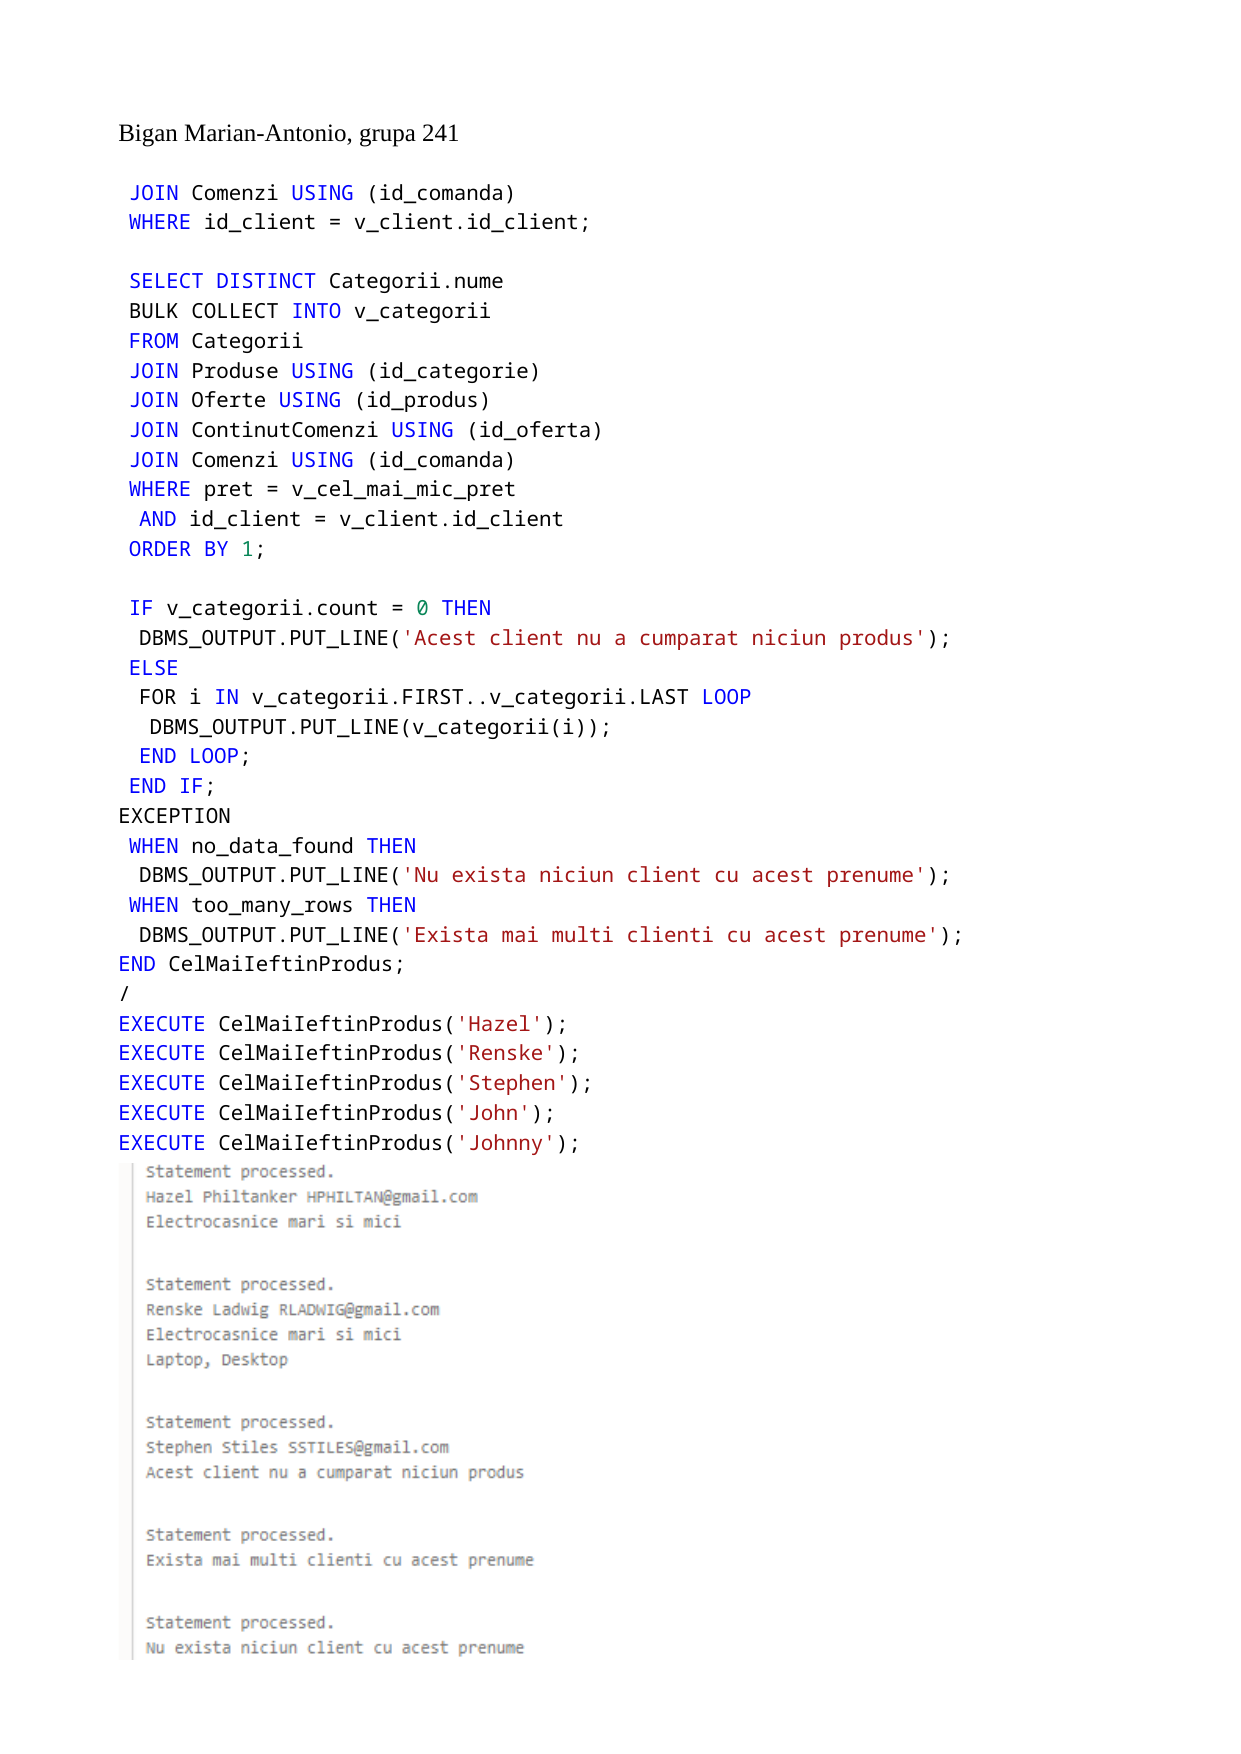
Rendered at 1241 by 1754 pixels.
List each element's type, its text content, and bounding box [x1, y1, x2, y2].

text EXECUTE CelMaiIeftinProdus('Renske'); [118, 1037, 1122, 1067]
text END IF; [118, 770, 1122, 800]
text IF v_categorii.count = 0 THEN [118, 592, 1122, 622]
text ELSE [118, 651, 1122, 681]
text WHERE pret = v_cel_mai_mic_pret [118, 473, 1122, 503]
text SELECT DISTINCT Categorii.nume [118, 265, 1122, 295]
text END LOOP; [118, 740, 1122, 770]
text DBMS_OUTPUT.PUT_LINE(v_categorii(i)); [118, 711, 1122, 740]
text WHERE id_client = v_client.id_client; [118, 206, 1122, 236]
text FROM Categorii [118, 325, 1122, 354]
text ORDER BY 1; [118, 533, 1122, 562]
text DBMS_OUTPUT.PUT_LINE('Exista mai multi clienti cu acest prenume'); [118, 918, 1122, 948]
text JOIN ContinutComenzi USING (id_oferta) [118, 414, 1122, 443]
text EXECUTE CelMaiIeftinProdus('Stephen'); [118, 1067, 1122, 1097]
text AND id_client = v_client.id_client [118, 503, 1122, 533]
picture [118, 1163, 550, 1660]
text JOIN Produse USING (id_categorie) [118, 354, 1122, 384]
text JOIN Comenzi USING (id_comanda) [118, 176, 1122, 206]
text EXECUTE CelMaiIeftinProdus('Hazel'); [118, 1008, 1122, 1037]
text JOIN Comenzi USING (id_comanda) [118, 443, 1122, 473]
text EXECUTE CelMaiIeftinProdus('Johnny'); [118, 1126, 1122, 1156]
text / [118, 978, 1122, 1008]
text WHEN no_data_found THEN [118, 829, 1122, 859]
text WHEN too_many_rows THEN [118, 889, 1122, 918]
text BULK COLLECT INTO v_categorii [118, 295, 1122, 325]
text JOIN Oferte USING (id_produs) [118, 384, 1122, 414]
text FOR i IN v_categorii.FIRST..v_categorii.LAST LOOP [118, 681, 1122, 711]
text DBMS_OUTPUT.PUT_LINE('Acest client nu a cumparat niciun produs'); [118, 622, 1122, 651]
text EXECUTE CelMaiIeftinProdus('John'); [118, 1097, 1122, 1126]
text END CelMaiIeftinProdus; [118, 948, 1122, 978]
text EXCEPTION [118, 800, 1122, 829]
text DBMS_OUTPUT.PUT_LINE('Nu exista niciun client cu acest prenume'); [118, 859, 1122, 889]
